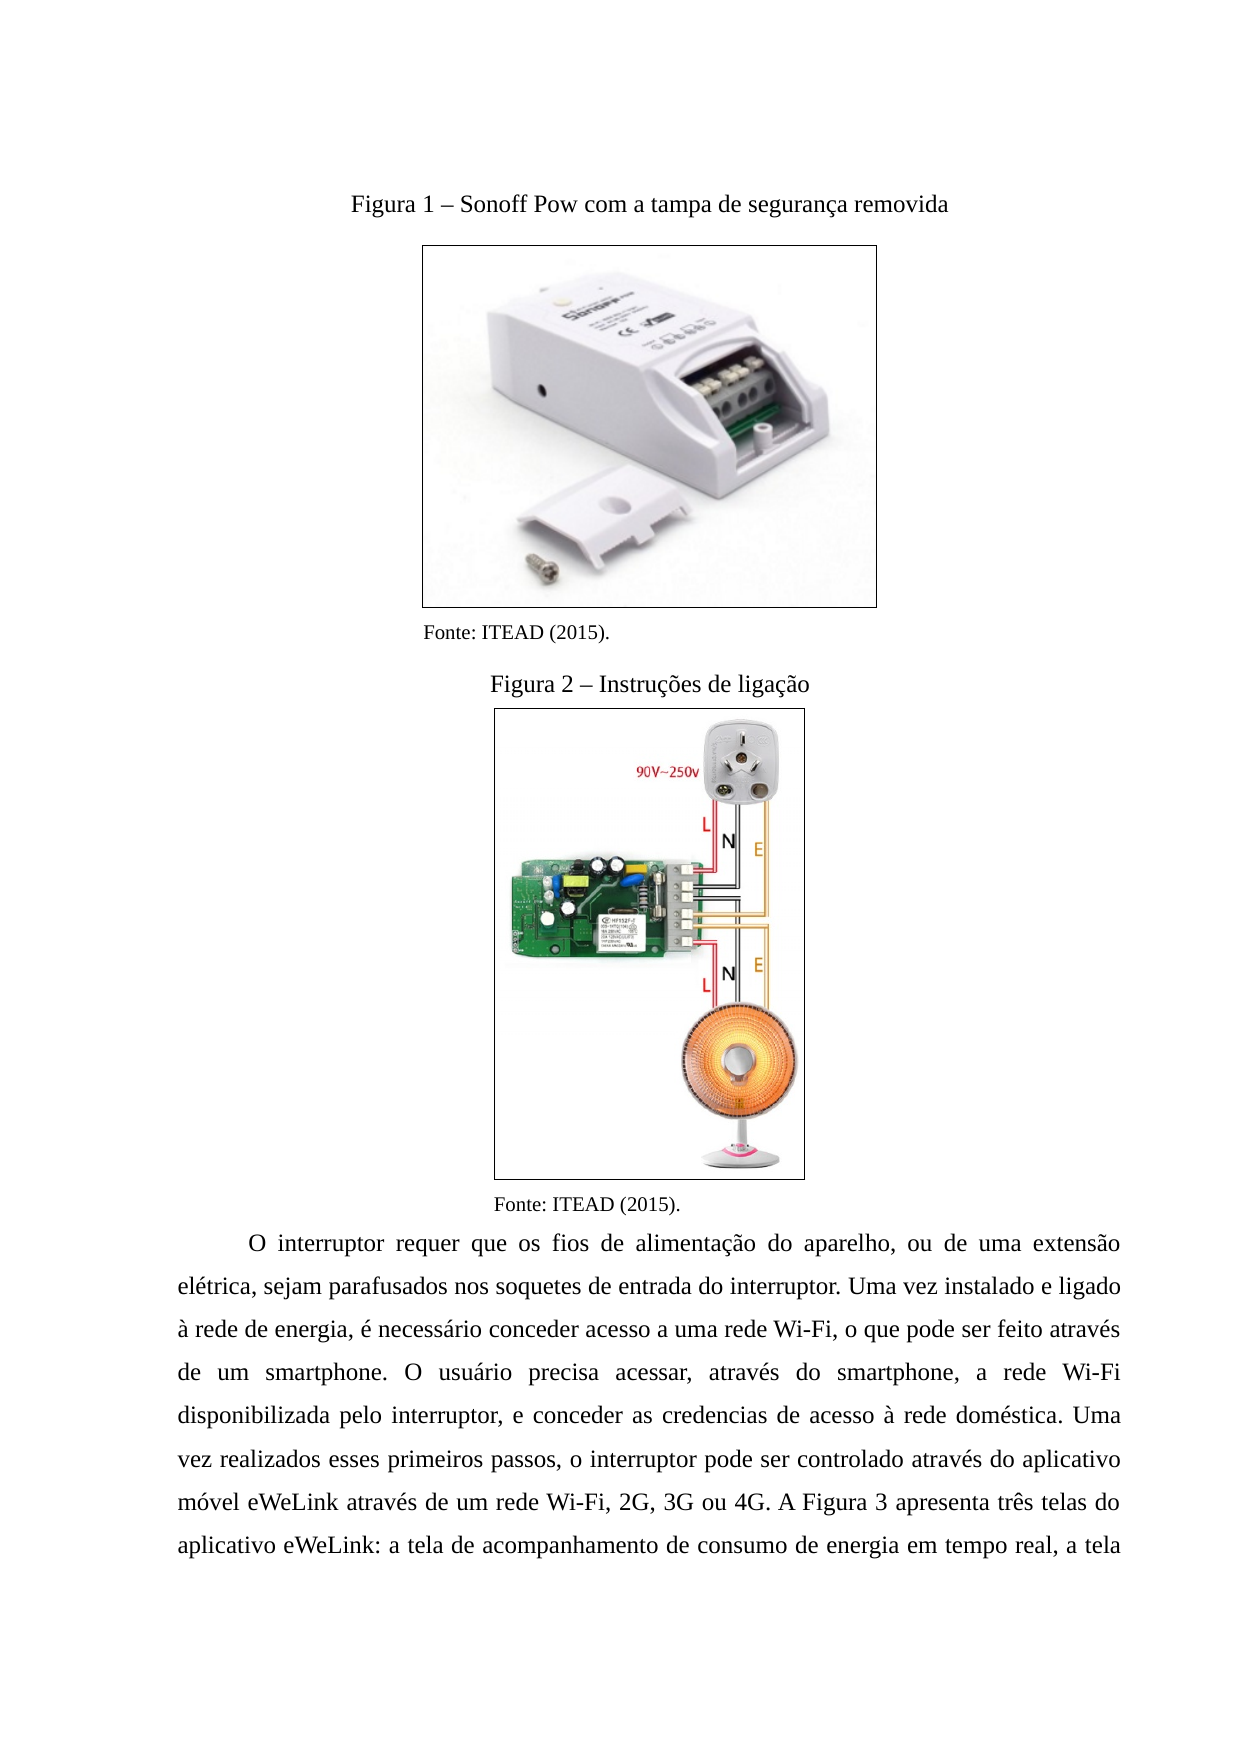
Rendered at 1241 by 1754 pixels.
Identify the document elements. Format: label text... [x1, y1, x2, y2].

text Fonte: ITEAD (2015). [494, 712, 1122, 1216]
text Fonte: ITEAD (2015). [423, 232, 1122, 644]
text O interruptor requer que os fios de alimentação do aparelho, ou de uma extensão elétrica, sejam parafusados nos soquetes de entrada do interruptor. Uma vez instalado e ligado à rede de energia, é necessário conceder acesso a uma rede Wi-Fi, o que pode ser feito através de um smartphone. O usuário precisa acessar, através do smartphone, a rede Wi-Fi disponibilizada pelo interruptor, e conceder as credencias de acesso à rede doméstica. Uma vez realizados esses primeiros passos, o interruptor pode ser controlado através do aplicativo móvel eWeLink através de um rede Wi-Fi, 2G, 3G ou 4G. A Figura 3 apresenta três telas do aplicativo eWeLink: a tela de acompanhamento de consumo de energia em tempo real, a tela [177, 1228, 1122, 1559]
text Figura 2 – Instruções de ligação [177, 669, 1122, 698]
text Figura 1 – Sonoff Pow com a tampa de segurança removida [177, 189, 1122, 218]
